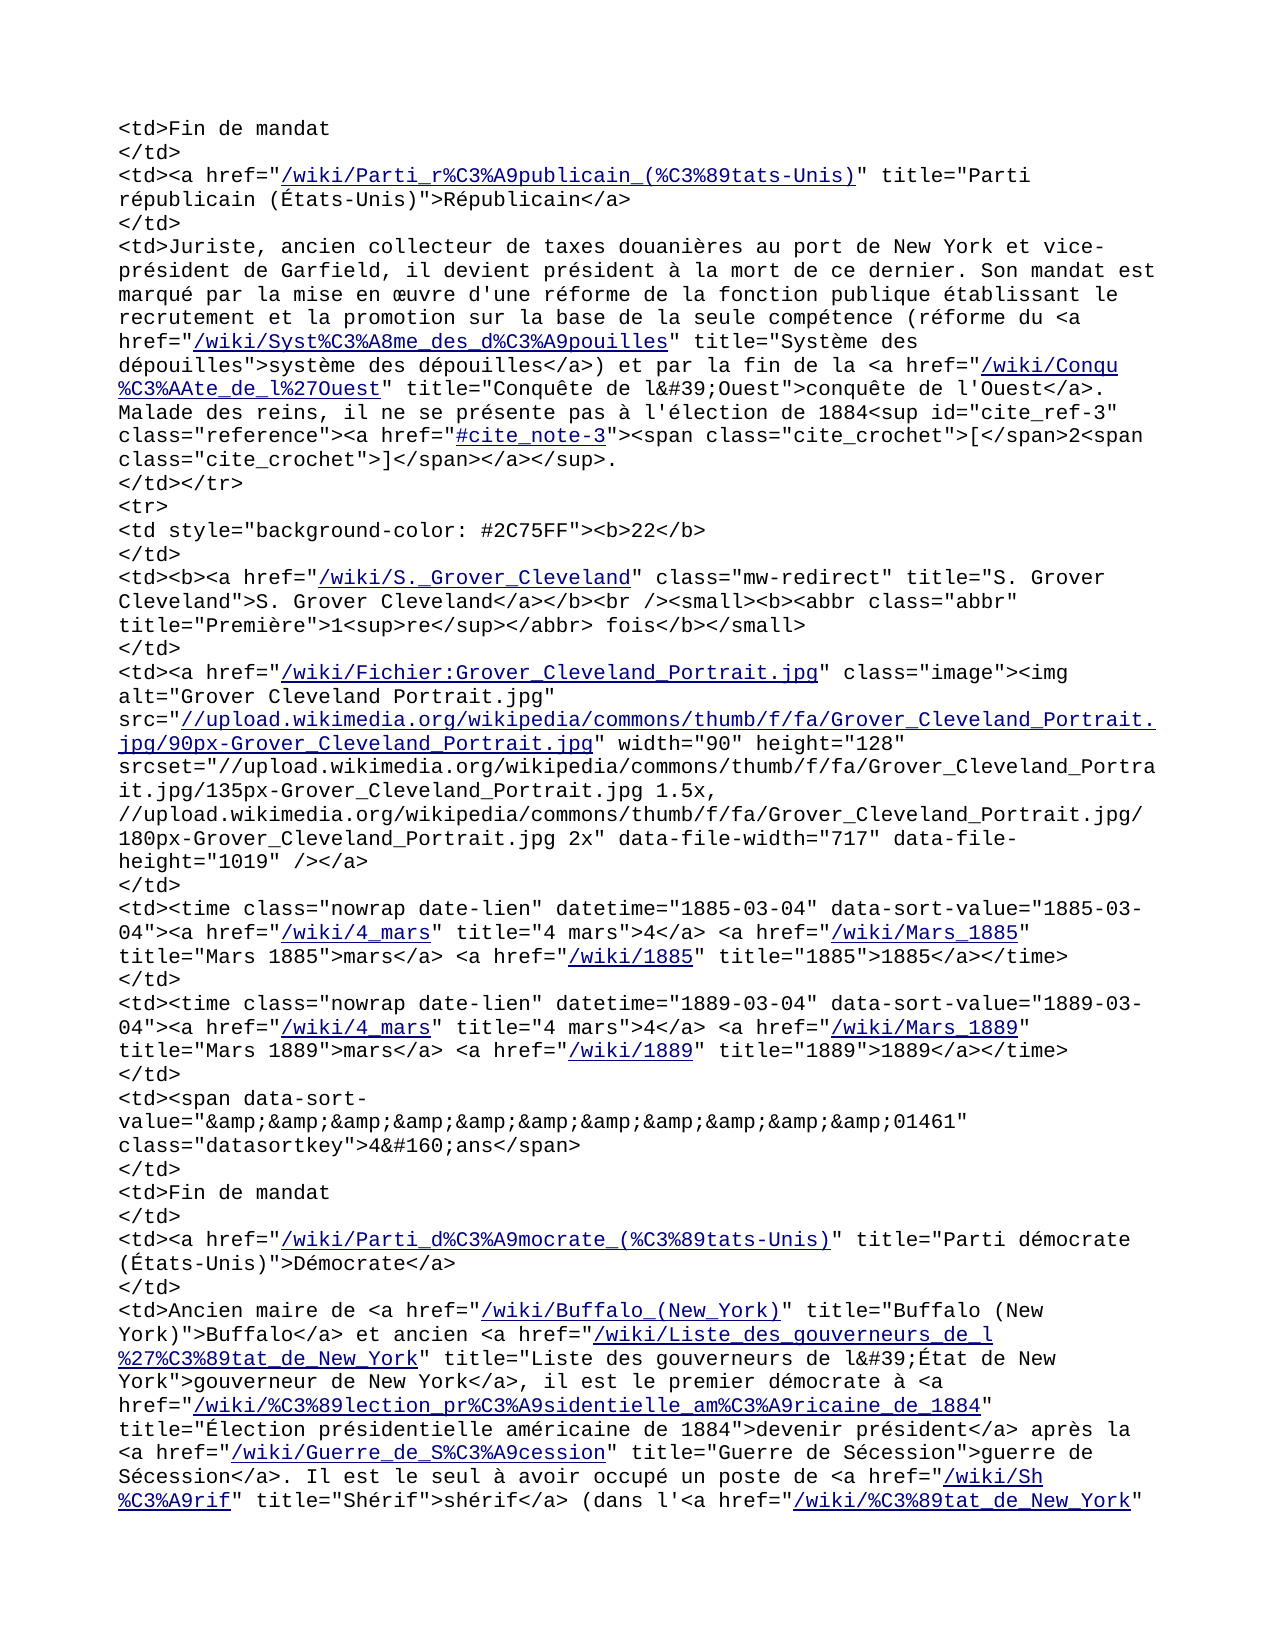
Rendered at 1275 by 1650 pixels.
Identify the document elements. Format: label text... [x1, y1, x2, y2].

text </td> [118, 969, 1157, 993]
text <td><a href="/wiki/Parti_d%C3%A9mocrate_(%C3%89tats-Unis)" title="Parti démocrate (États-Unis)">Démocrate</a> [118, 1229, 1157, 1277]
text <td><time class="nowrap date-lien" datetime="1889-03-04" data-sort-value="1889-03-04"><a href="/wiki/4_mars" title="4 mars">4</a> <a href="/wiki/Mars_1889" title="Mars 1889">mars</a> <a href="/wiki/1889" title="1889">1889</a></time> [118, 993, 1157, 1064]
text <td>Juriste, ancien collecteur de taxes douanières au port de New York et vice-président de Garfield, il devient président à la mort de ce dernier. Son mandat est marqué par la mise en œuvre d'une réforme de la fonction publique établissant le recrutement et la promotion sur la base de la seule compétence (réforme du <a href="/wiki/Syst%C3%A8me_des_d%C3%A9pouilles" title="Système des dépouilles">système des dépouilles</a>) et par la fin de la <a href="/wiki/Conqu%C3%AAte_de_l%27Ouest" title="Conquête de l&#39;Ouest">conquête de l'Ouest</a>. Malade des reins, il ne se présente pas à l'élection de 1884<sup id="cite_ref-3" class="reference"><a href="#cite_note-3"><span class="cite_crochet">[</span>2<span class="cite_crochet">]</span></a></sup>. [118, 236, 1157, 473]
text <tr> [118, 496, 1157, 520]
text <td><span data-sort-value="&amp;&amp;&amp;&amp;&amp;&amp;&amp;&amp;&amp;&amp;&amp;01461" class="datasortkey">4&#160;ans</span> [118, 1088, 1157, 1158]
text </td> [118, 544, 1157, 567]
text <td style="background-color: #2C75FF"><b>22</b> [118, 520, 1157, 544]
text <td>Fin de mandat [118, 1182, 1157, 1206]
text </td> [118, 1158, 1157, 1182]
text <td><b><a href="/wiki/S._Grover_Cleveland" class="mw-redirect" title="S. Grover Cleveland">S. Grover Cleveland</a></b><br /><small><b><abbr class="abbr" title="Première">1<sup>re</sup></abbr> fois</b></small> [118, 567, 1157, 638]
text </td> [118, 213, 1157, 236]
text </td></tr> [118, 473, 1157, 496]
text <td>Ancien maire de <a href="/wiki/Buffalo_(New_York)" title="Buffalo (New York)">Buffalo</a> et ancien <a href="/wiki/Liste_des_gouverneurs_de_l%27%C3%89tat_de_New_York" title="Liste des gouverneurs de l&#39;État de New York">gouverneur de New York</a>, il est le premier démocrate à <a href="/wiki/%C3%89lection_pr%C3%A9sidentielle_am%C3%A9ricaine_de_1884" title="Élection présidentielle américaine de 1884">devenir président</a> après la <a href="/wiki/Guerre_de_S%C3%A9cession" title="Guerre de Sécession">guerre de Sécession</a>. Il est le seul à avoir occupé un poste de <a href="/wiki/Sh%C3%A9rif" title="Shérif">shérif</a> (dans l'<a href="/wiki/%C3%89tat_de_New_York" [118, 1300, 1157, 1513]
text </td> [118, 1206, 1157, 1229]
text <td>Fin de mandat [118, 118, 1157, 142]
text </td> [118, 638, 1157, 662]
text <td><a href="/wiki/Parti_r%C3%A9publicain_(%C3%89tats-Unis)" title="Parti républicain (États-Unis)">Républicain</a> [118, 165, 1157, 213]
text <td><time class="nowrap date-lien" datetime="1885-03-04" data-sort-value="1885-03-04"><a href="/wiki/4_mars" title="4 mars">4</a> <a href="/wiki/Mars_1885" title="Mars 1885">mars</a> <a href="/wiki/1885" title="1885">1885</a></time> [118, 898, 1157, 969]
text </td> [118, 142, 1157, 165]
text <td><a href="/wiki/Fichier:Grover_Cleveland_Portrait.jpg" class="image"><img alt="Grover Cleveland Portrait.jpg" src="//upload.wikimedia.org/wikipedia/commons/thumb/f/fa/Grover_Cleveland_Portrait.jpg/90px-Grover_Cleveland_Portrait.jpg" width="90" height="128" srcset="//upload.wikimedia.org/wikipedia/commons/thumb/f/fa/Grover_Cleveland_Portrait.jpg/135px-Grover_Cleveland_Portrait.jpg 1.5x, //upload.wikimedia.org/wikipedia/commons/thumb/f/fa/Grover_Cleveland_Portrait.jpg/180px-Grover_Cleveland_Portrait.jpg 2x" data-file-width="717" data-file-height="1019" /></a> [118, 662, 1157, 875]
text </td> [118, 875, 1157, 898]
text </td> [118, 1277, 1157, 1300]
text </td> [118, 1064, 1157, 1088]
